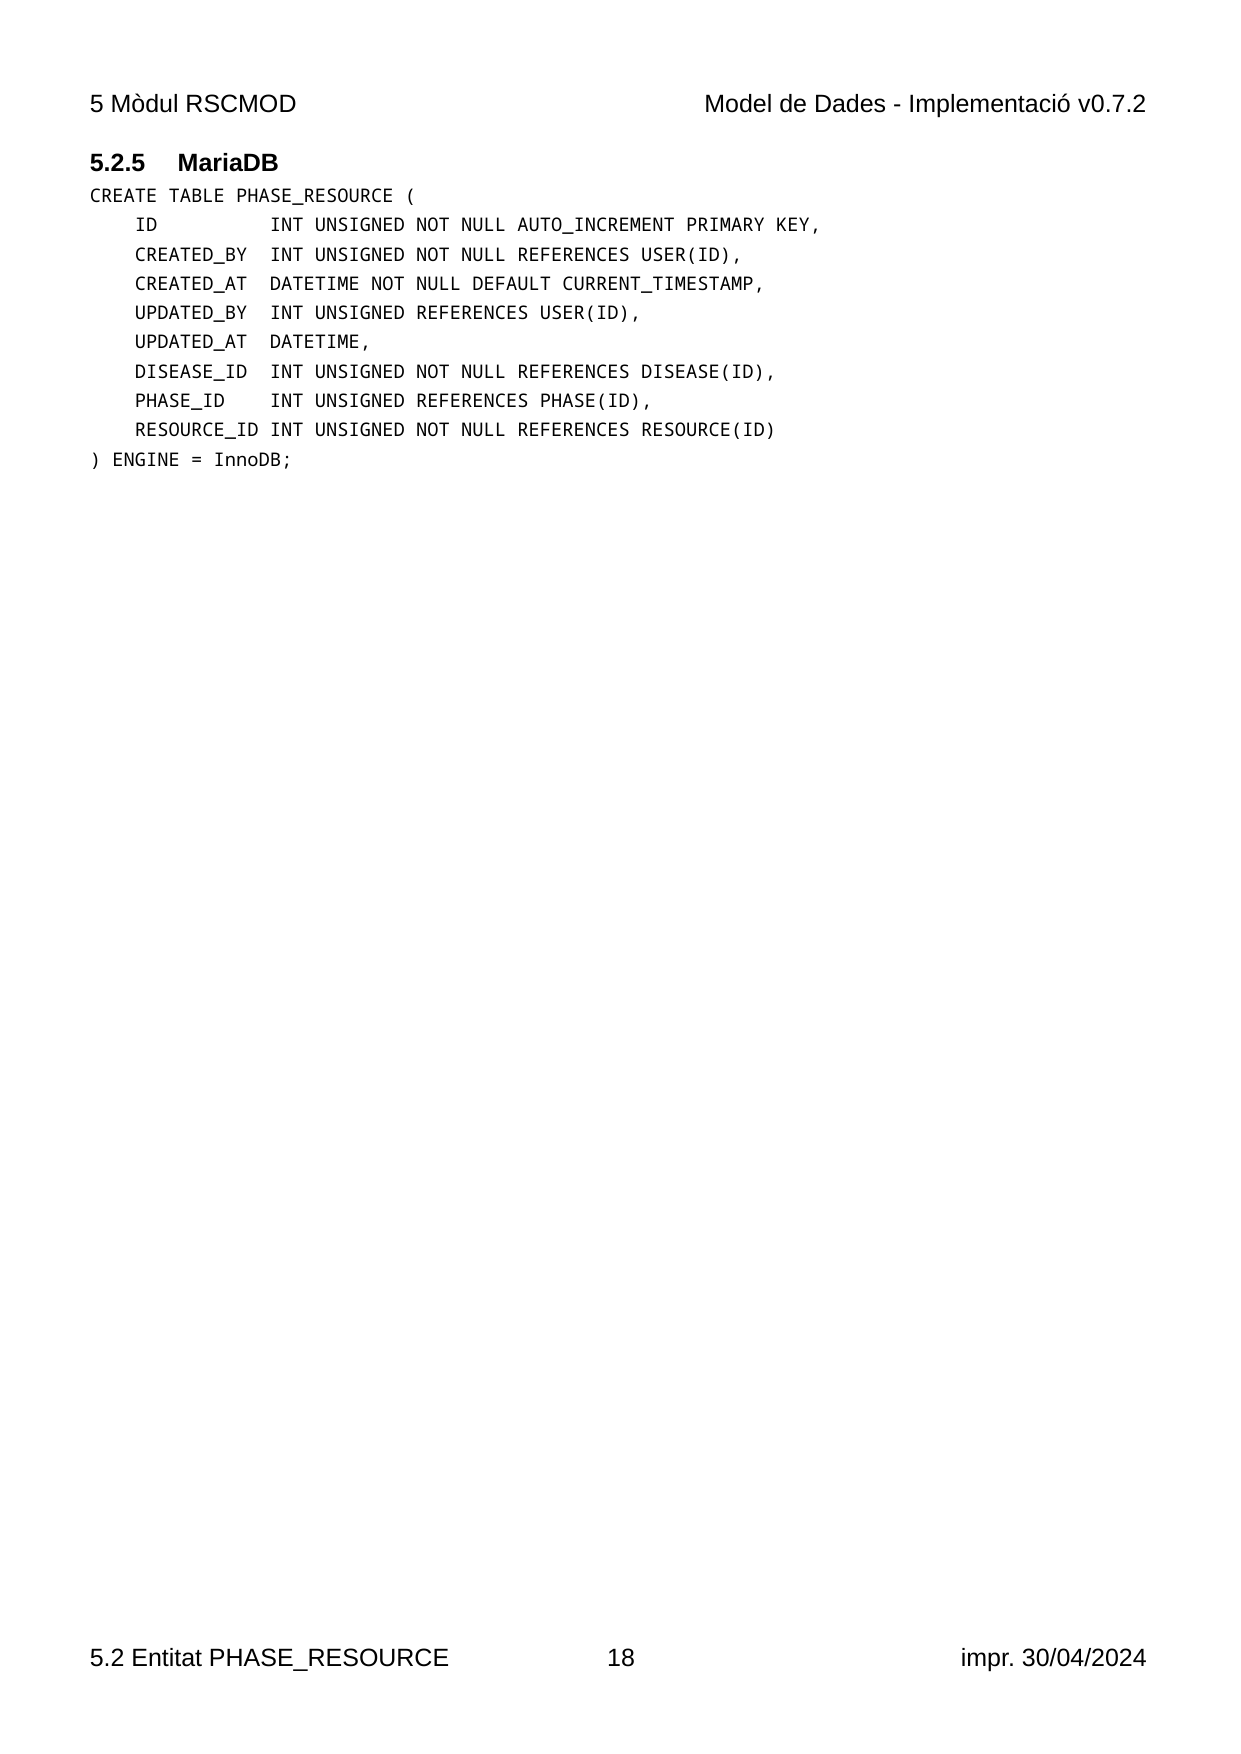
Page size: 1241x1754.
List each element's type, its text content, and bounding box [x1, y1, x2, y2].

text DISEASE_ID INT UNSIGNED NOT NULL REFERENCES DISEASE(ID), [89, 358, 1146, 383]
text ) ENGINE = InnoDB; [89, 446, 1146, 471]
text UPDATED_BY INT UNSIGNED REFERENCES USER(ID), [89, 299, 1146, 325]
text CREATED_BY INT UNSIGNED NOT NULL REFERENCES USER(ID), [89, 241, 1146, 266]
text RESOURCE_ID INT UNSIGNED NOT NULL REFERENCES RESOURCE(ID) [89, 417, 1146, 442]
text CREATE TABLE PHASE_RESOURCE ( [89, 182, 1146, 208]
text CREATED_AT DATETIME NOT NULL DEFAULT CURRENT_TIMESTAMP, [89, 270, 1146, 296]
text UPDATED_AT DATETIME, [89, 329, 1146, 354]
subtitle MariaDB [89, 148, 1146, 176]
text ID INT UNSIGNED NOT NULL AUTO_INCREMENT PRIMARY KEY, [89, 212, 1146, 237]
text PHASE_ID INT UNSIGNED REFERENCES PHASE(ID), [89, 387, 1146, 413]
